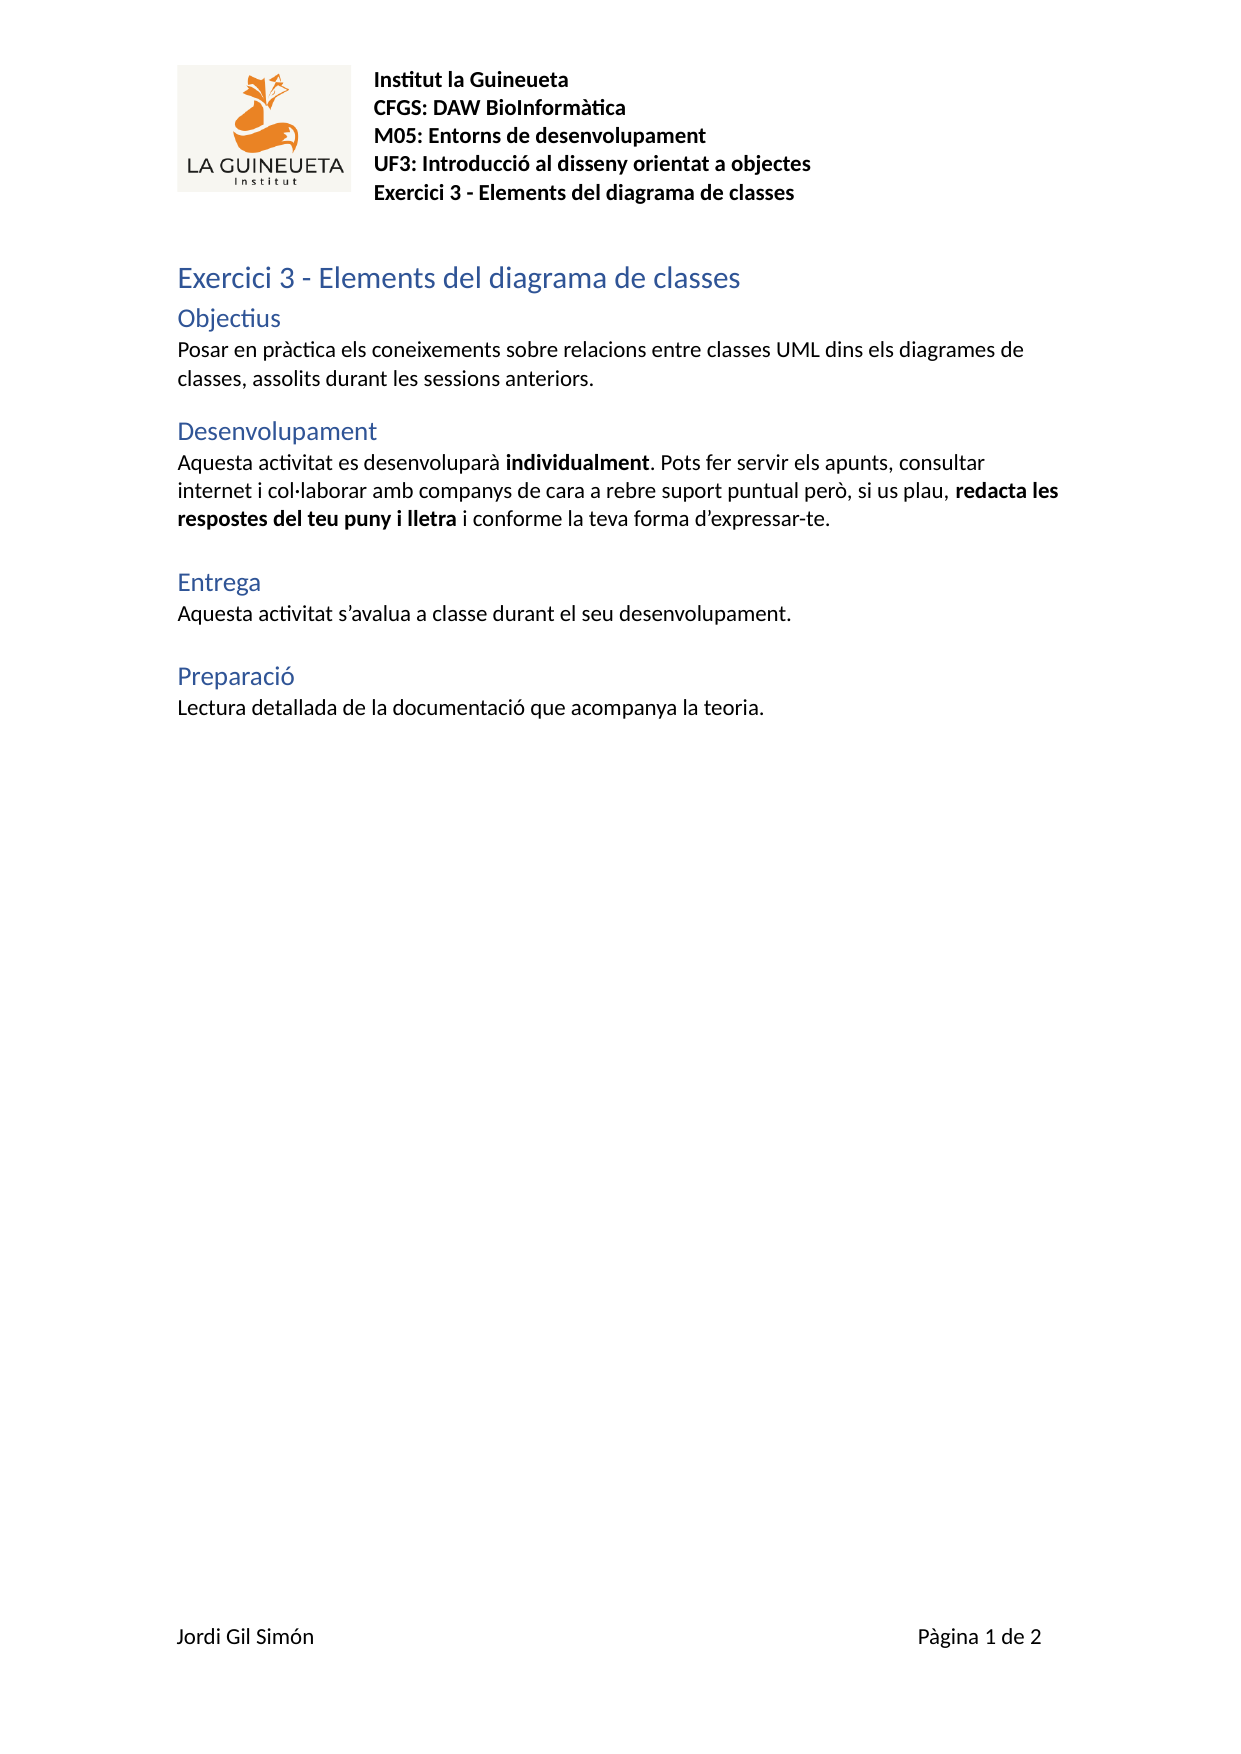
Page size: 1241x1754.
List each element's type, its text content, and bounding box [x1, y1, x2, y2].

text Lectura detallada de la documentació que acompanya la teoria. [177, 693, 1063, 721]
subtitle Exercici 3 - Elements del diagrama de classes [177, 259, 1063, 297]
text Posar en pràctica els coneixements sobre relacions entre classes UML dins els diagrames de classes, assolits durant les sessions anteriors. [177, 335, 1063, 392]
text Aquesta activitat es desenvoluparà individualment. Pots fer servir els apunts, consultar internet i col·laborar amb companys de cara a rebre suport puntual però, si us plau, redacta les respostes del teu puny i lletra i conforme la teva forma d’expressar-te. [177, 448, 1063, 532]
subtitle Desenvolupament [177, 414, 1063, 447]
picture [177, 65, 352, 192]
text Aquesta activitat s’avalua a classe durant el seu desenvolupament. [177, 599, 1063, 627]
subtitle Entrega [177, 565, 1063, 598]
subtitle Preparació [177, 659, 1063, 692]
subtitle Objectius [177, 301, 1063, 334]
